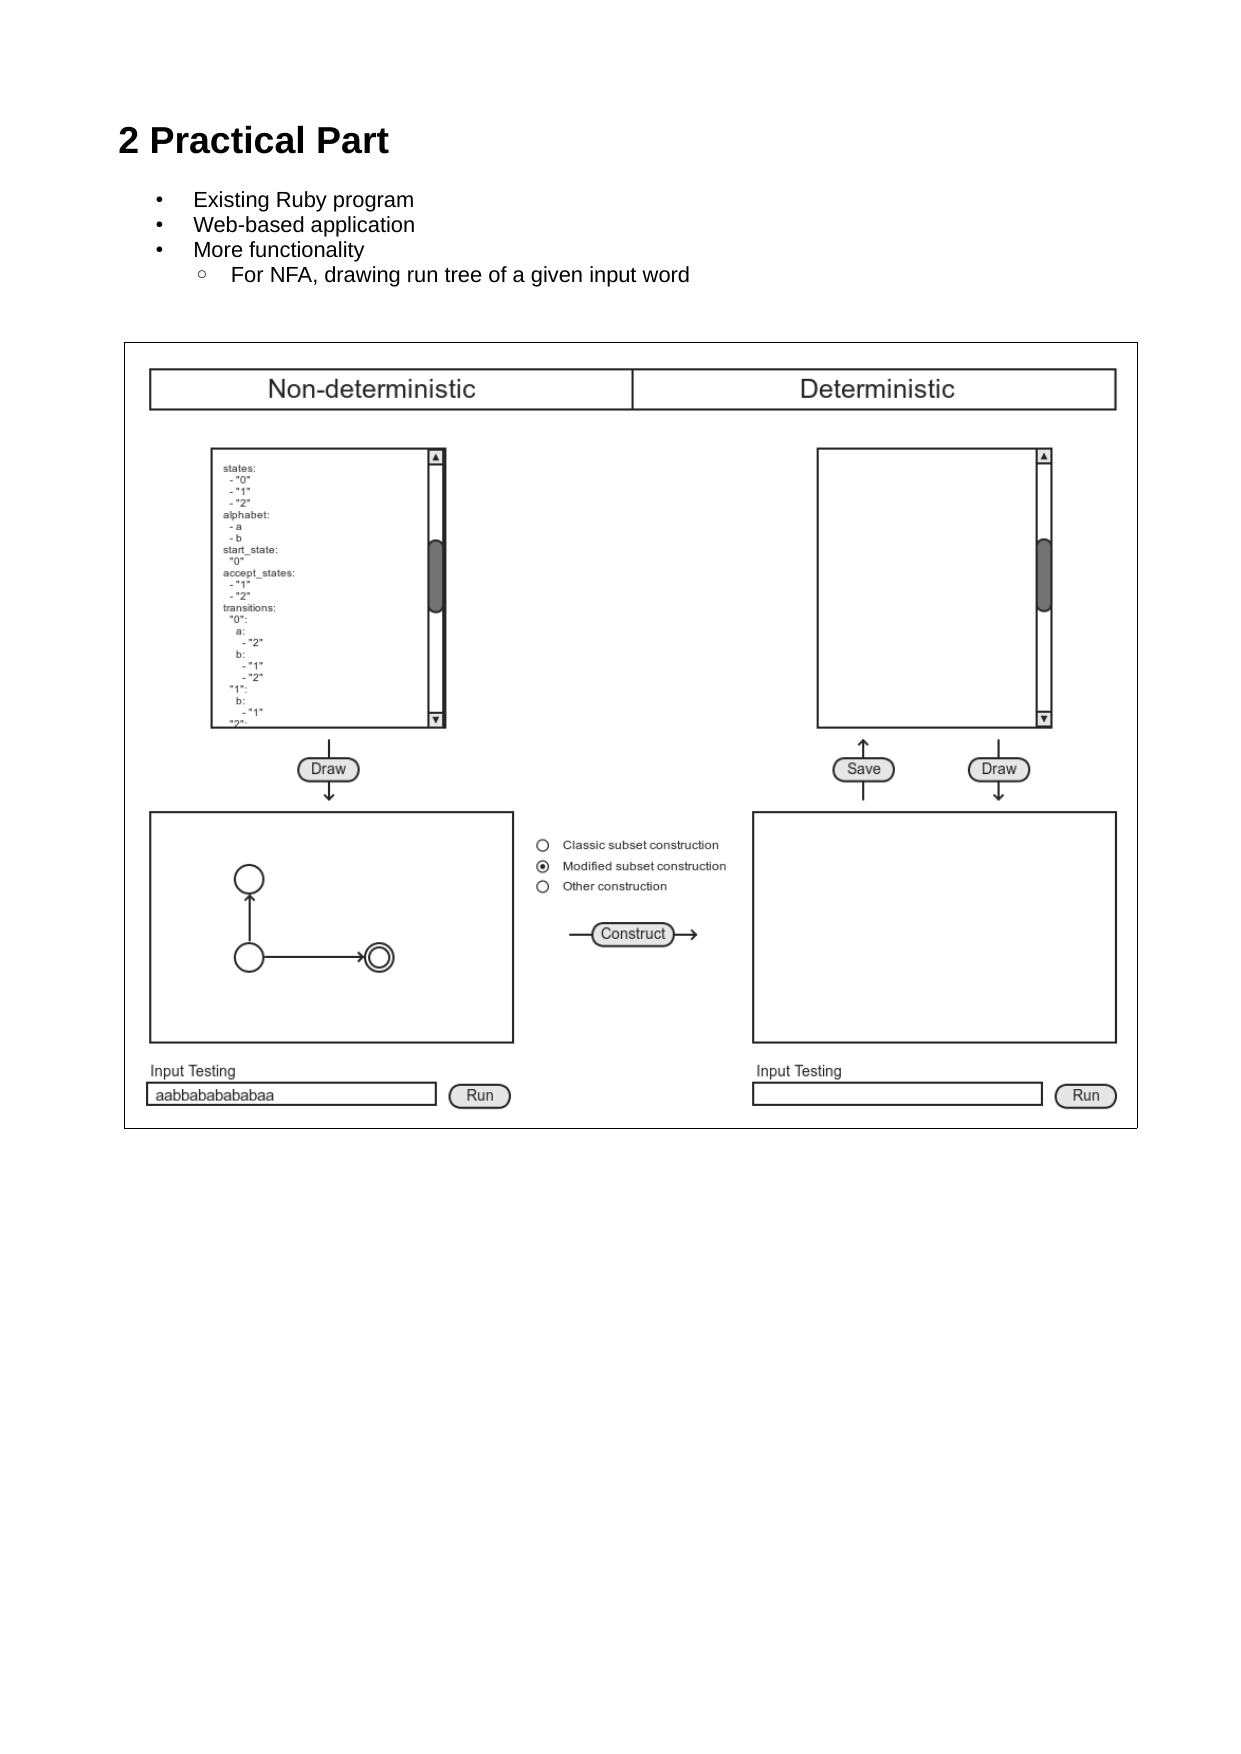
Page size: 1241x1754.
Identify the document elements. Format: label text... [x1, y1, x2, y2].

list Web-based application [156, 212, 1122, 237]
picture [127, 344, 1134, 1125]
text 2 Practical Part [118, 118, 1122, 161]
list For NFA, drawing run tree of a given input word [193, 262, 1122, 287]
list Existing Ruby program [156, 186, 1122, 212]
list More functionality [156, 237, 1122, 262]
